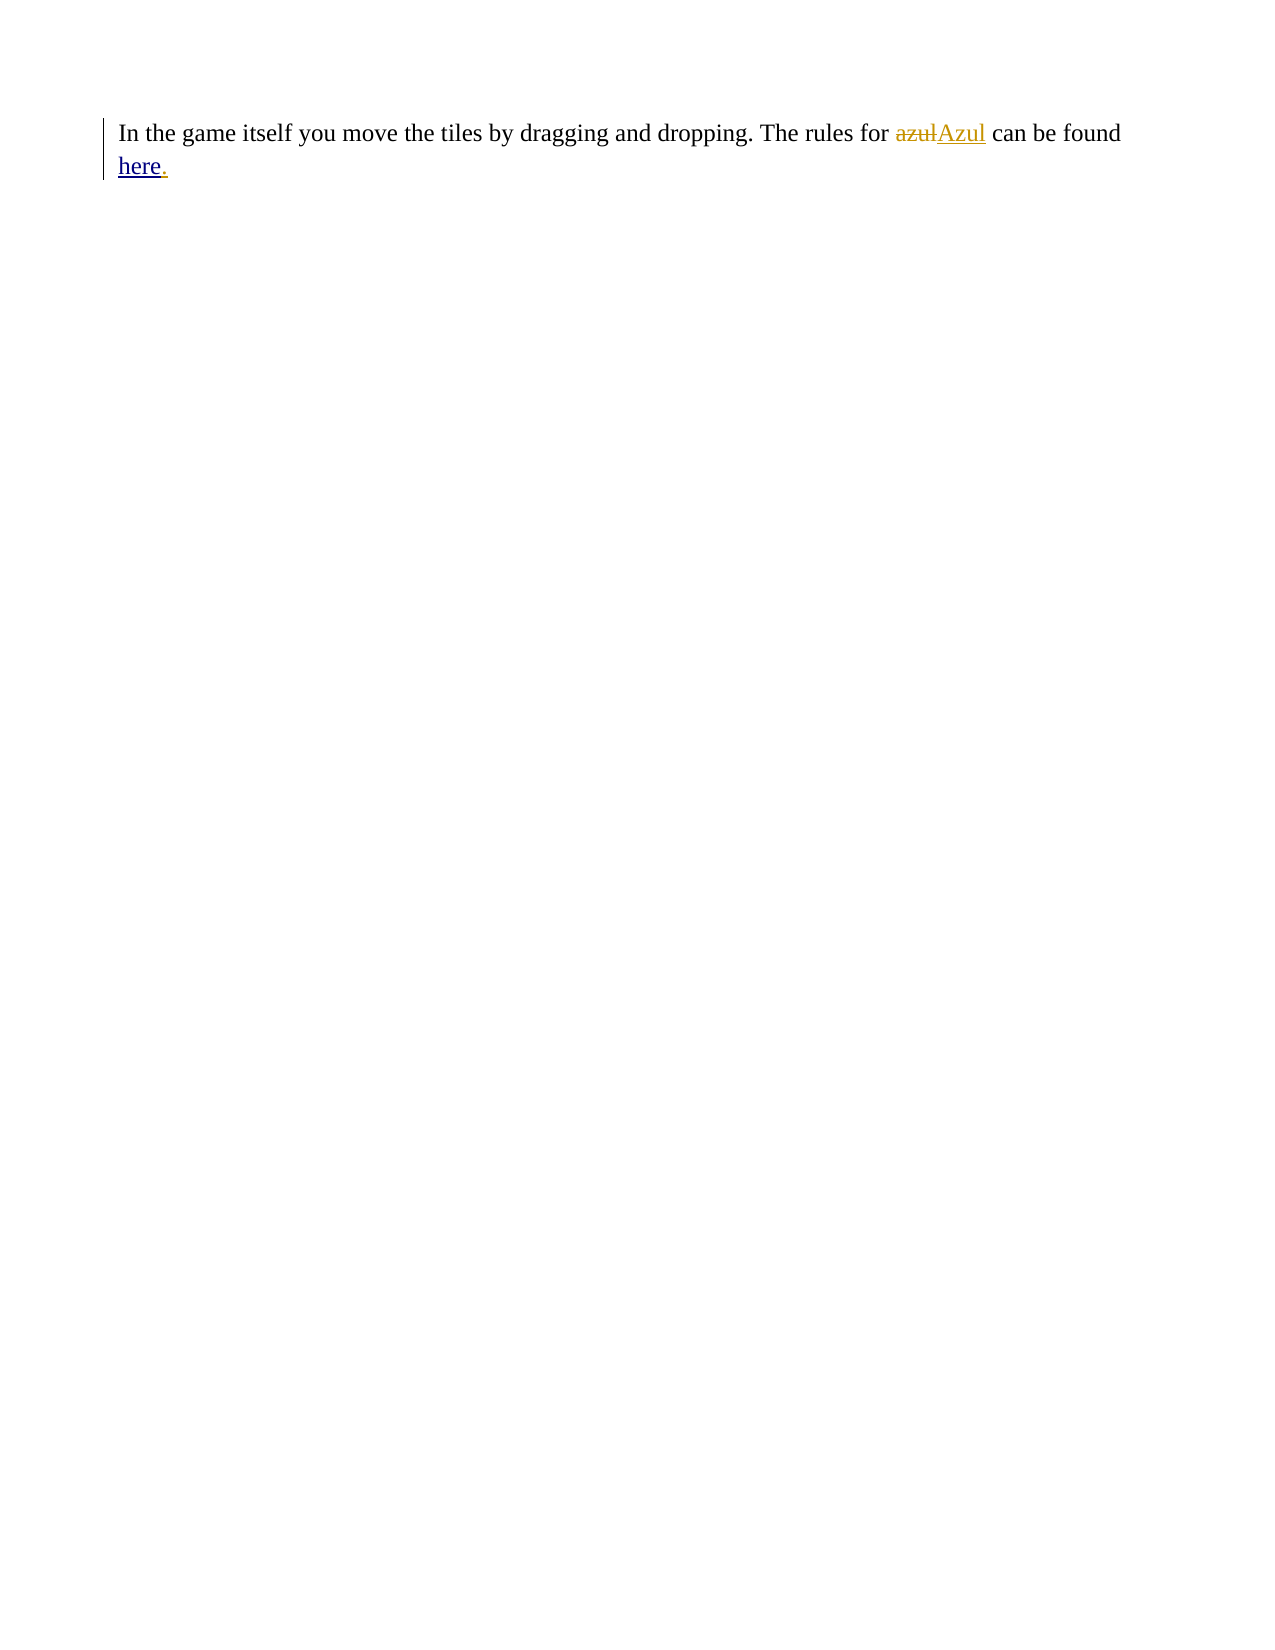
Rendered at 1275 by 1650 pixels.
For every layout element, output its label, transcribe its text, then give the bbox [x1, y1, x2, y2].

text In the game itself you move the tiles by dragging and dropping. The rules for Azul can be found here. [118, 118, 1157, 180]
